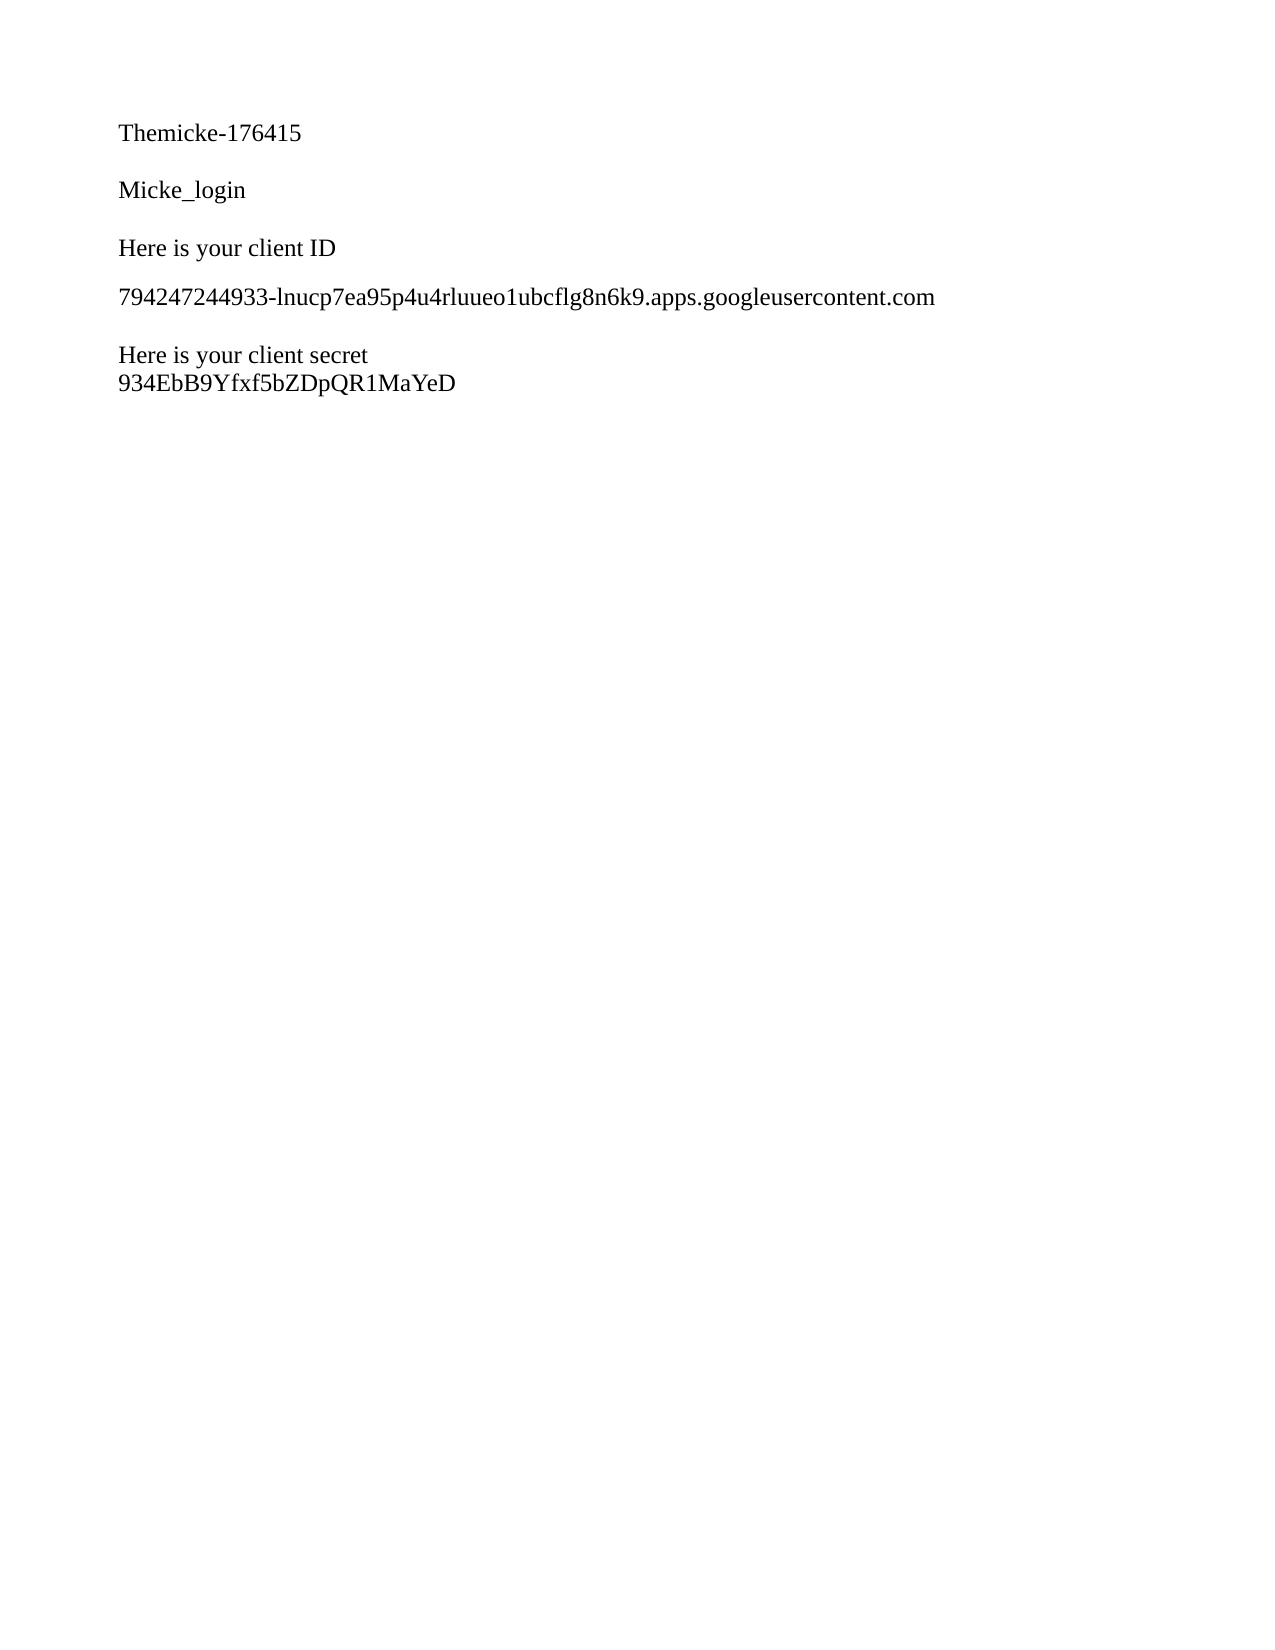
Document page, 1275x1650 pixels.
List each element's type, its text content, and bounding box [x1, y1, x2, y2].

text Here is your client ID [118, 233, 1157, 262]
text Here is your client secret [118, 340, 1157, 368]
text Micke_login [118, 176, 1157, 204]
text 934EbB9Yfxf5bZDpQR1MaYeD [118, 368, 1157, 397]
text 794247244933-lnucp7ea95p4u4rluueo1ubcflg8n6k9.apps.googleusercontent.com [118, 282, 1157, 311]
text Themicke-176415 [118, 118, 1157, 147]
